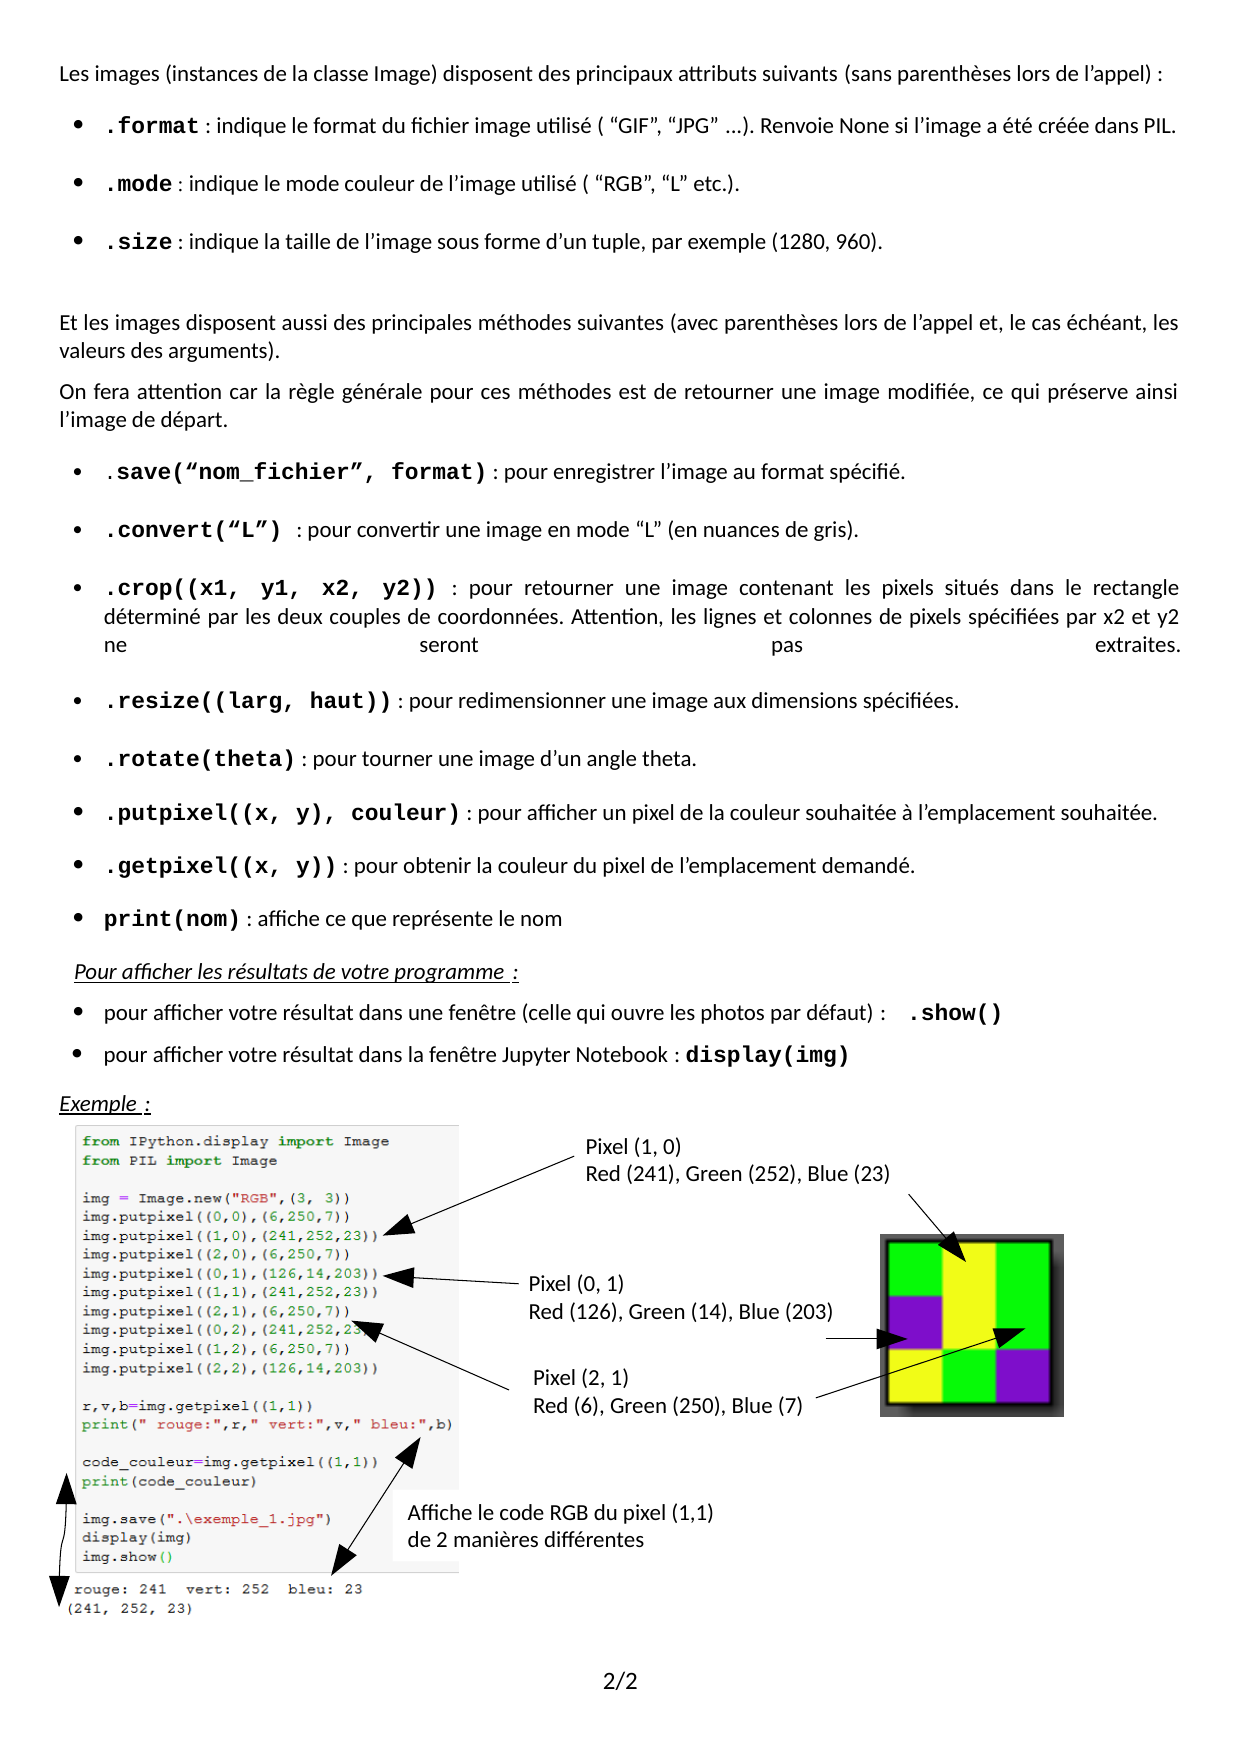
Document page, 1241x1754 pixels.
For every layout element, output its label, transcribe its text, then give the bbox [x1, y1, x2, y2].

list .getpixel((x, y)) : pour obtenir la couleur du pixel de l’emplacement demandé. [74, 851, 1181, 880]
list pour afficher votre résultat dans une fenêtre (celle qui ouvre les photos par défaut) : .show() [74, 998, 1181, 1027]
list pour afficher votre résultat dans la fenêtre Jupyter Notebook : display(img) [73, 1040, 1181, 1069]
list Les images (instances de la classe Image) disposent des principaux attributs suivants (sans parenthèses lors de l’appel) : [59, 59, 1181, 87]
list .rotate(theta) : pour tourner une image d’un angle theta. [74, 744, 1181, 774]
text On fera attention car la règle générale pour ces méthodes est de retourner une image modifiée, ce qui préserve ainsi l’image de départ. [59, 377, 1181, 433]
list .convert(“L”) : pour convertir une image en mode “L” (en nuances de gris). [74, 515, 1181, 573]
list .format : indique le format du fichier image utilisé ( “GIF”, “JPG” ...). Renvoie None si l’image a été créée dans PIL. [74, 111, 1181, 169]
text Exemple : [59, 1089, 1181, 1117]
list .save(“nom_fichier”, format) : pour enregistrer l’image au format spécifié. [74, 457, 1181, 515]
list .size : indique la taille de l’image sous forme d’un tuple, par exemple (1280, 960). [74, 227, 1181, 256]
text Et les images disposent aussi des principales méthodes suivantes (avec parenthèses lors de l’appel et, le cas échéant, les valeurs des arguments). [59, 308, 1181, 364]
list .putpixel((x, y), couleur) : pour afficher un pixel de la couleur souhaitée à l’emplacement souhaitée. [74, 798, 1181, 827]
list .crop((x1, y1, x2, y2)) : pour retourner une image contenant les pixels situés dans le rectangle déterminé par les deux couples de coordonnées. Attention, les lignes et colonnes de pixels spécifiées par x2 et y2 ne seront pas extraites. [74, 573, 1181, 687]
list print(nom) : affiche ce que représente le nom [74, 904, 1181, 933]
text Pour afficher les résultats de votre programme : [74, 933, 1181, 986]
list .mode : indique le mode couleur de l’image utilisé ( “RGB”, “L” etc.). [74, 169, 1181, 227]
list .resize((larg, haut)) : pour redimensionner une image aux dimensions spécifiées. [74, 687, 1181, 744]
